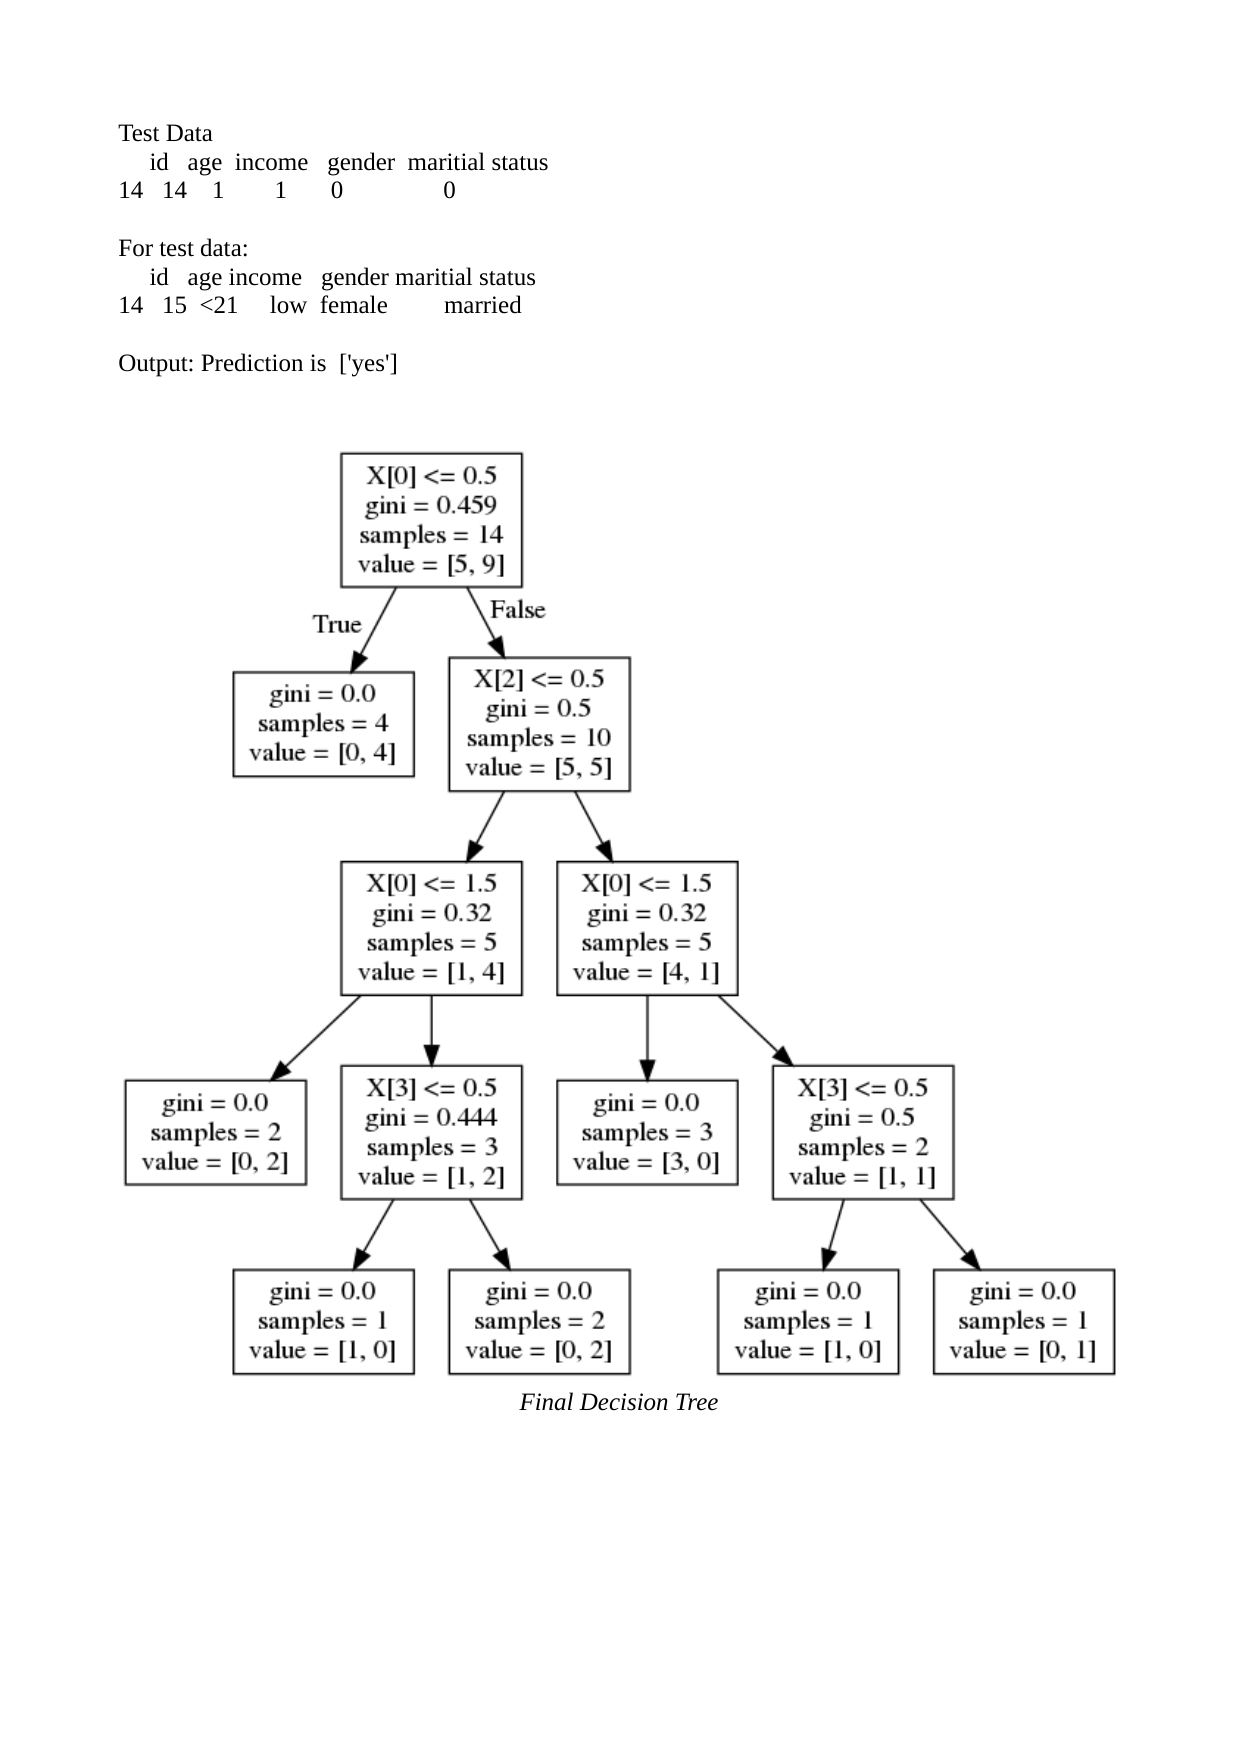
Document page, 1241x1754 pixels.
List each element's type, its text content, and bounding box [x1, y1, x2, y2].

text Final Decision Tree [118, 1382, 1122, 1416]
text id age income gender maritial status [118, 262, 1122, 291]
text id age income gender maritial status [118, 147, 1122, 176]
text 14 15 <21 low female married [118, 291, 1122, 319]
picture [118, 446, 1123, 1382]
text Output: Prediction is ['yes'] [118, 348, 1122, 377]
text 14 14 1 1 0 0 [118, 176, 1122, 204]
text For test data: [118, 233, 1122, 262]
text Test Data [118, 118, 1122, 147]
